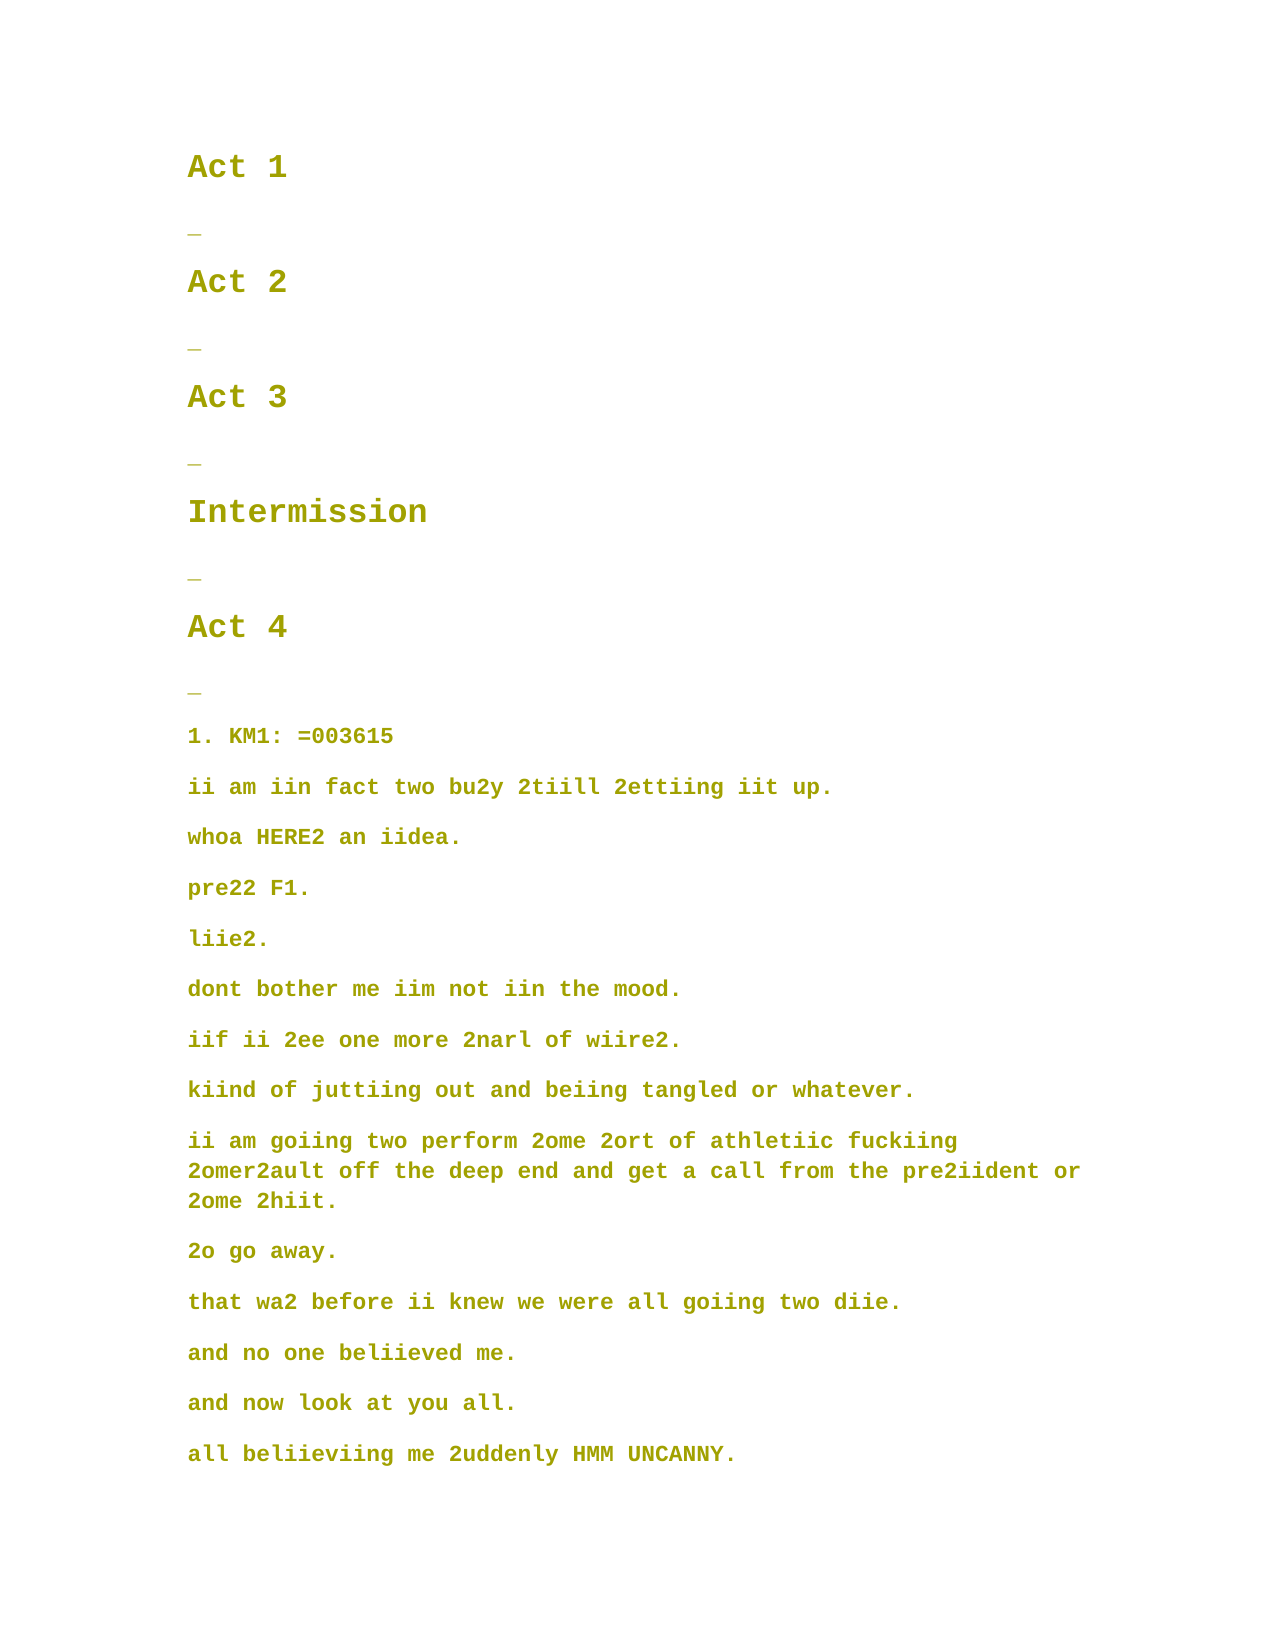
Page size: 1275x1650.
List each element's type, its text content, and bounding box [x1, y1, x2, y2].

text Intermission [187, 495, 1087, 532]
text _ [187, 329, 1087, 355]
text 2o go away. [187, 1240, 1087, 1266]
text 1. KM1: =003615 [187, 724, 1087, 750]
text _ [187, 214, 1087, 240]
text Act 2 [187, 265, 1087, 303]
text whoa HERE2 an iidea. [187, 826, 1087, 852]
text iif ii 2ee one more 2narl of wiire2. [187, 1028, 1087, 1054]
text pre22 F1. [187, 876, 1087, 902]
text ii am goiing two perform 2ome 2ort of athletiic fuckiing 2omer2ault off the deep end and get a call from the pre2iident or 2ome 2hiit. [187, 1129, 1087, 1215]
text dont bother me iim not iin the mood. [187, 978, 1087, 1003]
text that wa2 before ii knew we were all goiing two diie. [187, 1290, 1087, 1316]
text Act 4 [187, 609, 1087, 647]
text _ [187, 559, 1087, 585]
text Act 1 [187, 150, 1087, 188]
text Act 3 [187, 380, 1087, 418]
text kiind of juttiing out and beiing tangled or whatever. [187, 1079, 1087, 1105]
text ii am iin fact two bu2y 2tiill 2ettiing iit up. [187, 775, 1087, 801]
text _ [187, 674, 1087, 700]
text liie2. [187, 927, 1087, 953]
text and now look at you all. [187, 1392, 1087, 1417]
text _ [187, 444, 1087, 470]
text and no one beliieved me. [187, 1341, 1087, 1367]
text all beliieviing me 2uddenly HMM UNCANNY. [187, 1442, 1087, 1468]
